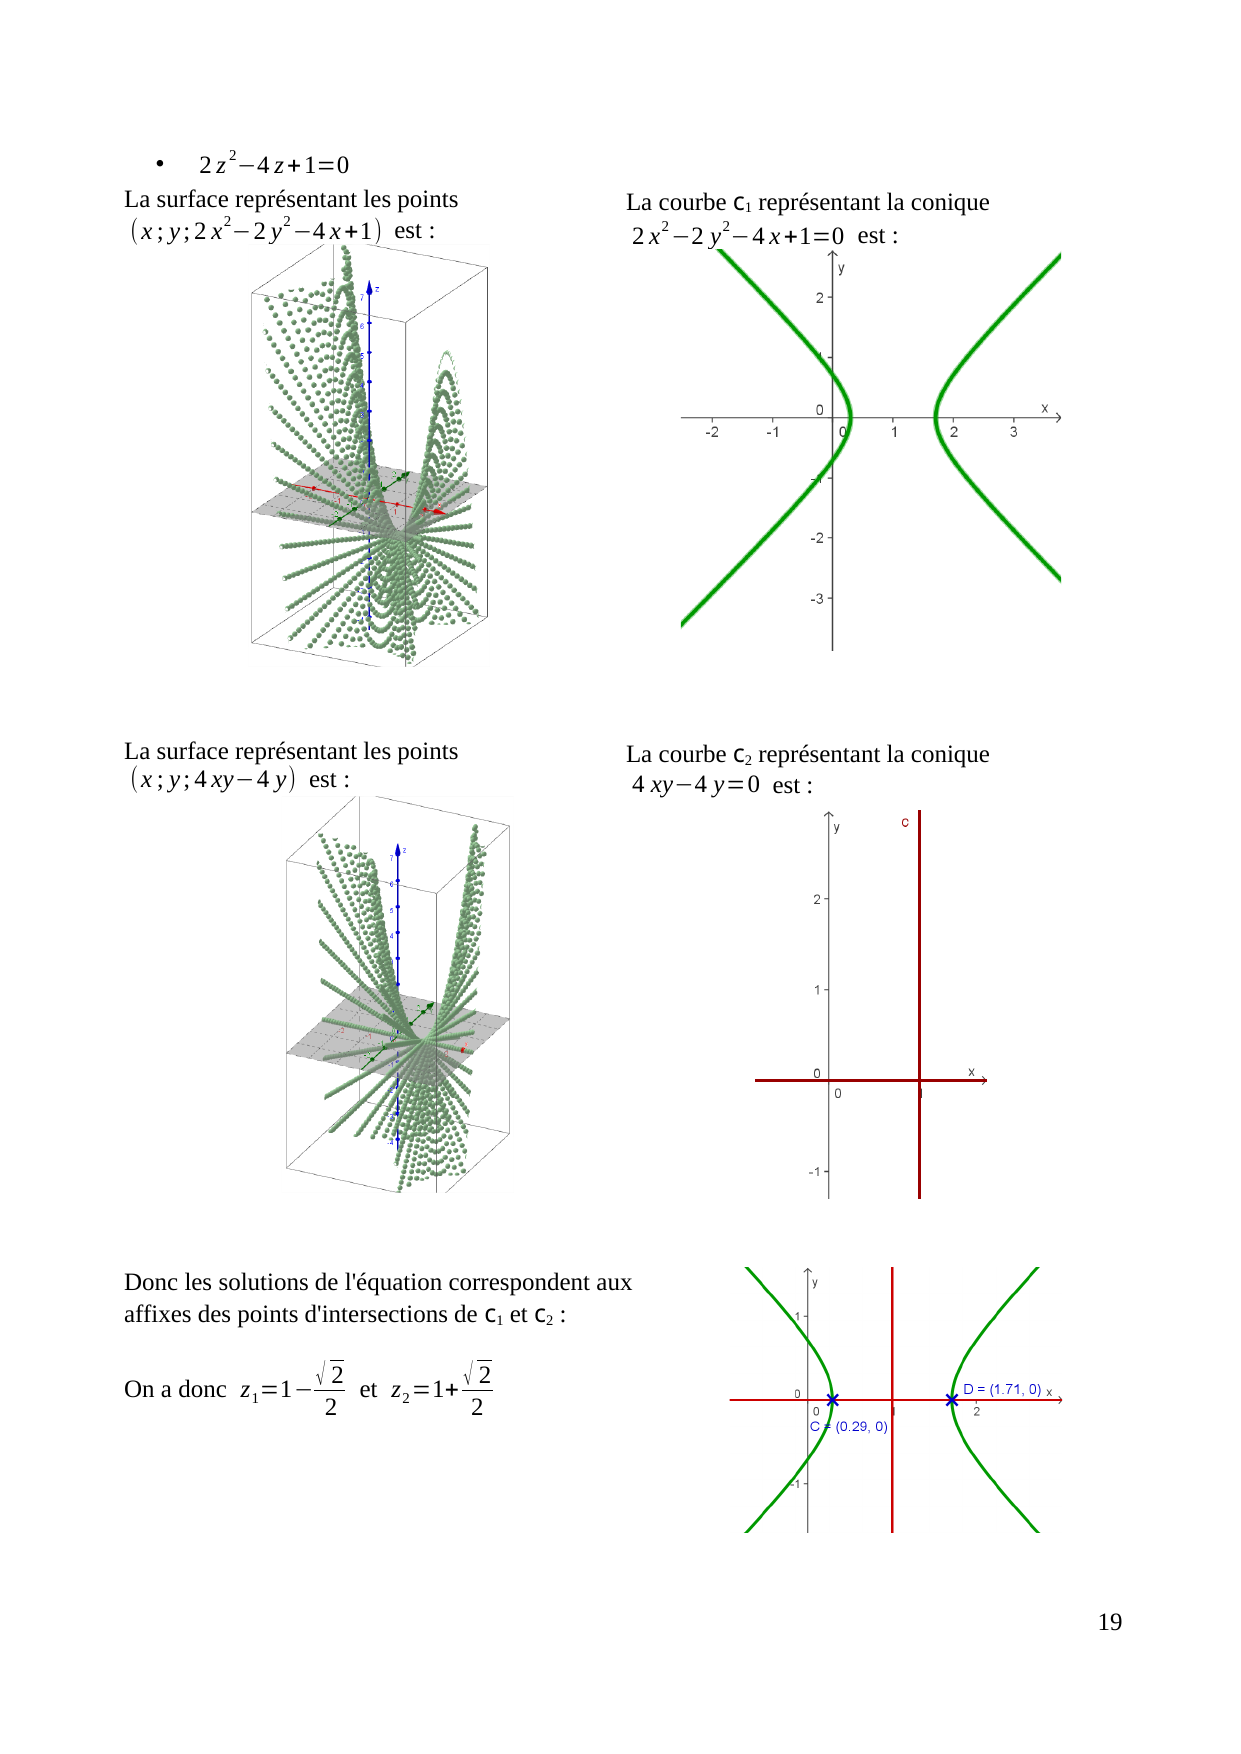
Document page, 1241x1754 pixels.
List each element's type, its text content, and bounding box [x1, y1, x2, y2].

table_header La surface représentant les points est : [118, 730, 620, 1233]
table_header La courbe c1 représentant la conique est : [620, 178, 1122, 701]
table_header Donc les solutions de l'équation correspondent aux affixes des points d'intersections de c1 et c2 : On a donc et [118, 1261, 670, 1567]
picture [248, 244, 490, 667]
table_header [670, 1261, 1122, 1567]
table_header La surface représentant les points est : [118, 178, 620, 701]
table_header La courbe c2 représentant la conique est : [620, 730, 1122, 1233]
picture [281, 796, 514, 1193]
